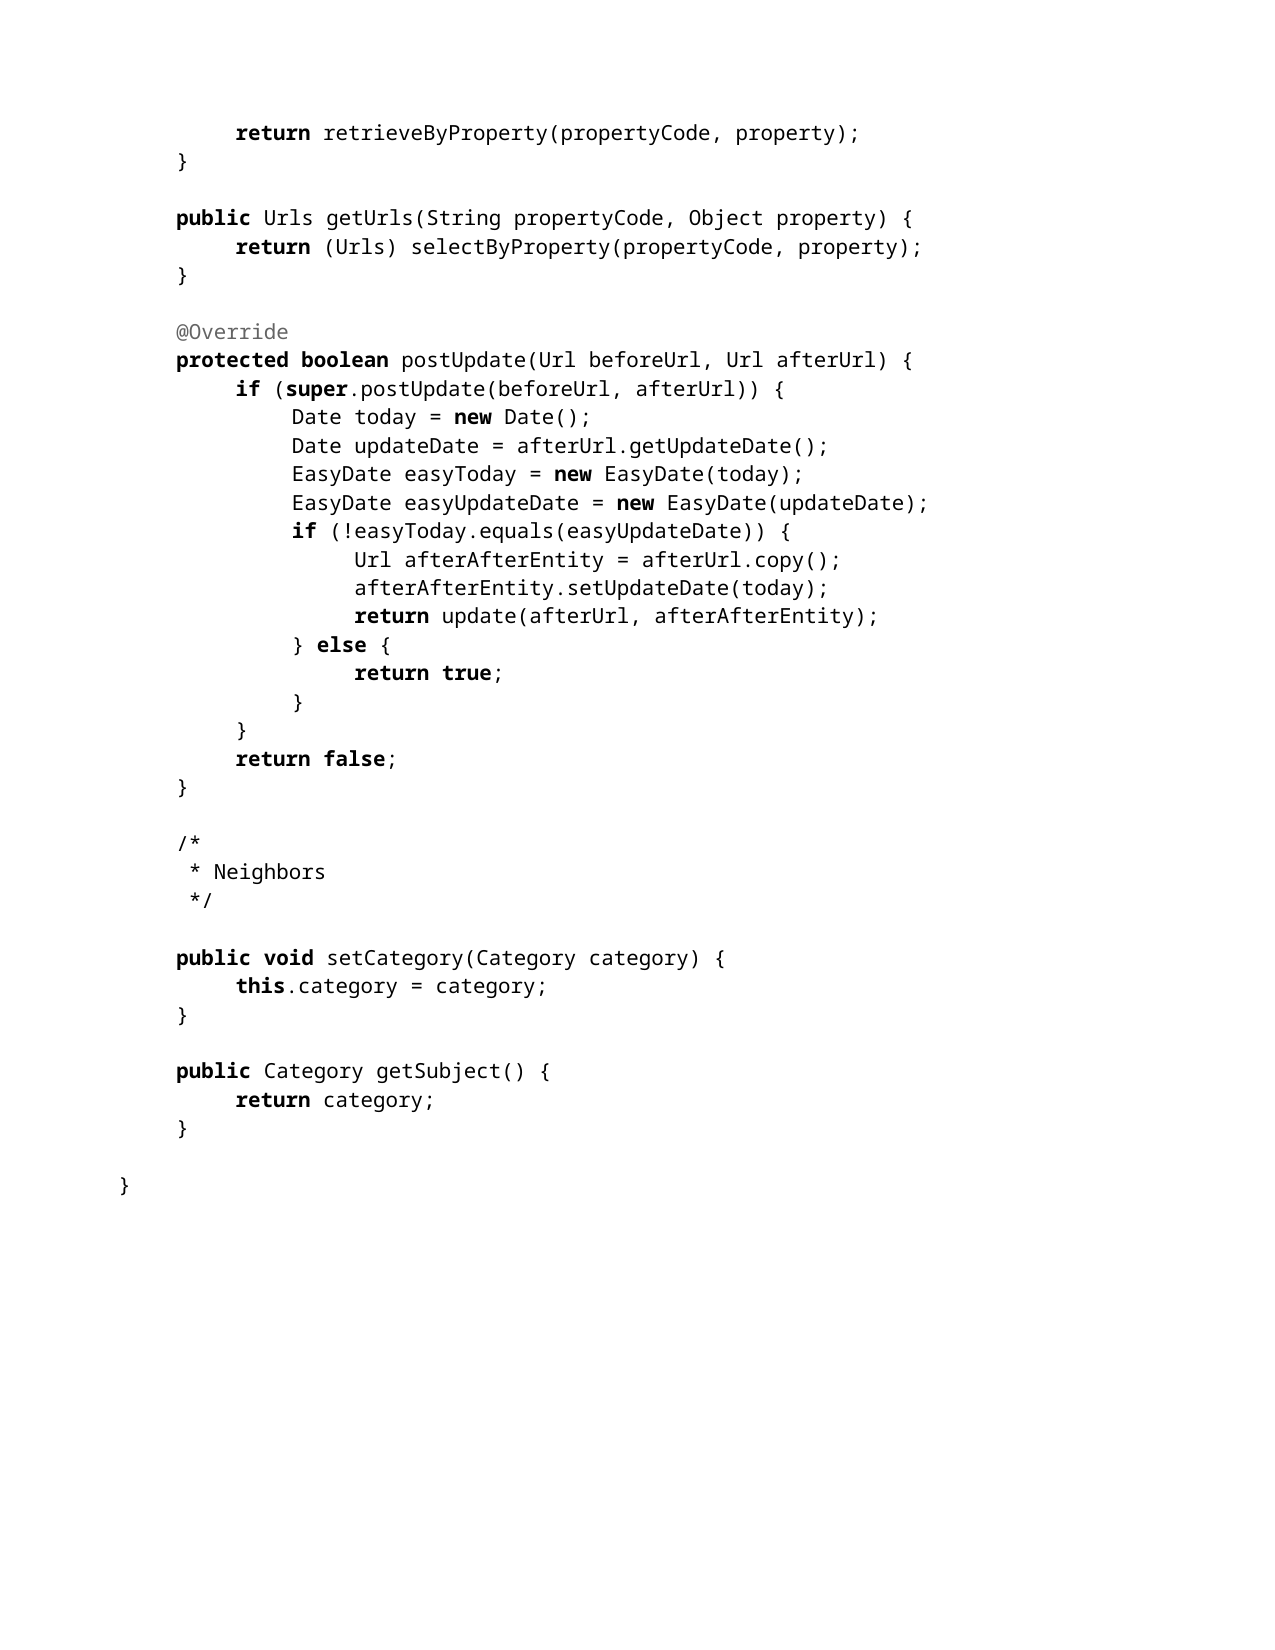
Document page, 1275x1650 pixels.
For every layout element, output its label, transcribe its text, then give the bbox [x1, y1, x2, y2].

text } [118, 1113, 1157, 1142]
text } else { [118, 630, 1157, 658]
text EasyDate easyUpdateDate = new EasyDate(updateDate); [118, 488, 1157, 516]
text this.category = category; [118, 971, 1157, 1000]
text public void setCategory(Category category) { [118, 943, 1157, 971]
text public Urls getUrls(String propertyCode, Object property) { [118, 203, 1157, 232]
text return retrieveByProperty(propertyCode, property); [118, 118, 1157, 147]
text if (super.postUpdate(beforeUrl, afterUrl)) { [118, 374, 1157, 402]
text @Override [118, 317, 1157, 346]
text } [118, 260, 1157, 289]
text * Neighbors [118, 857, 1157, 886]
text Url afterAfterEntity = afterUrl.copy(); [118, 545, 1157, 573]
text if (!easyToday.equals(easyUpdateDate)) { [118, 516, 1157, 545]
text return update(afterUrl, afterAfterEntity); [118, 602, 1157, 630]
text Date updateDate = afterUrl.getUpdateDate(); [118, 431, 1157, 459]
text */ [118, 886, 1157, 914]
text } [118, 687, 1157, 715]
text return category; [118, 1085, 1157, 1113]
text return true; [118, 658, 1157, 687]
text /* [118, 829, 1157, 857]
text return false; [118, 744, 1157, 772]
text } [118, 1000, 1157, 1028]
text } [118, 772, 1157, 801]
text EasyDate easyToday = new EasyDate(today); [118, 459, 1157, 488]
text Date today = new Date(); [118, 402, 1157, 431]
text protected boolean postUpdate(Url beforeUrl, Url afterUrl) { [118, 346, 1157, 374]
text return (Urls) selectByProperty(propertyCode, property); [118, 232, 1157, 260]
text } [118, 1170, 1157, 1199]
text } [118, 715, 1157, 744]
text } [118, 147, 1157, 175]
text afterAfterEntity.setUpdateDate(today); [118, 573, 1157, 602]
text public Category getSubject() { [118, 1057, 1157, 1085]
